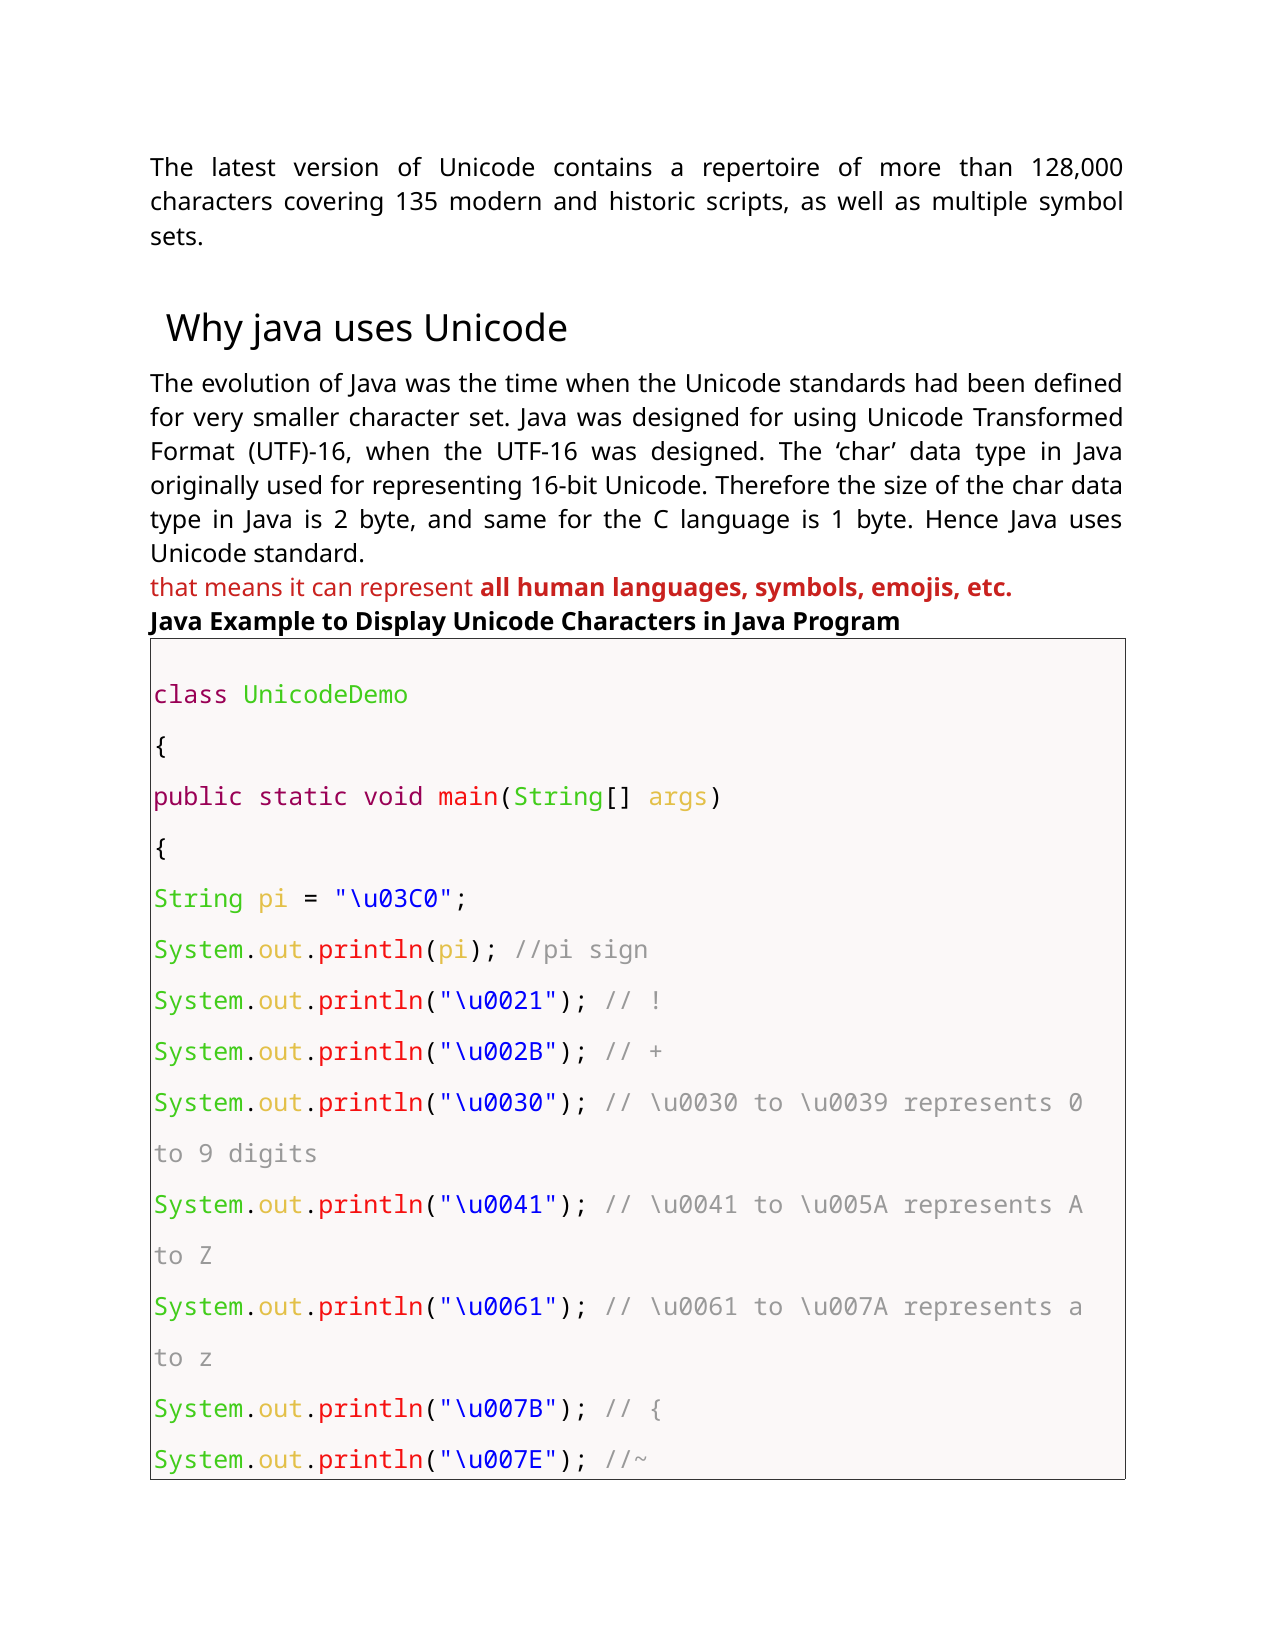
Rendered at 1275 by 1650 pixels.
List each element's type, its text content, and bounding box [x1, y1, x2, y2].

text System.out.println("\u007B"); // { [151, 1388, 1125, 1425]
text System.out.println("\u002B"); // + [151, 1031, 1125, 1068]
text System.out.println(pi); //pi sign [151, 928, 1125, 966]
text System.out.println("\u0041"); // \u0041 to \u005A represents A to Z [151, 1184, 1125, 1272]
text The latest version of Unicode contains a repertoire of more than 128,000 characters covering 135 modern and historic scripts, as well as multiple symbol sets. [150, 150, 1125, 252]
text System.out.println("\u0021"); // ! [151, 979, 1125, 1017]
text class UnicodeDemo [151, 673, 1125, 710]
text { [151, 826, 1125, 863]
text that means it can represent all human languages, symbols, emojis, etc. [150, 570, 1125, 604]
subtitle Why java uses Unicode [166, 302, 1125, 353]
text public static void main(String[] args) [151, 775, 1125, 812]
text Java Example to Display Unicode Characters in Java Program [150, 604, 1125, 638]
text System.out.println("\u007E"); //~ [151, 1439, 1125, 1479]
text System.out.println("\u0030"); // \u0030 to \u0039 represents 0 to 9 digits [151, 1082, 1125, 1170]
text { [151, 724, 1125, 761]
text The evolution of Java was the time when the Unicode standards had been defined for very smaller character set. Java was designed for using Unicode Transformed Format (UTF)-16, when the UTF-16 was designed. The ‘char’ data type in Java originally used for representing 16-bit Unicode. Therefore the size of the char data type in Java is 2 byte, and same for the C language is 1 byte. Hence Java uses Unicode standard. [150, 365, 1125, 570]
text String pi = "\u03C0"; [151, 877, 1125, 914]
text System.out.println("\u0061"); // \u0061 to \u007A represents a to z [151, 1286, 1125, 1374]
